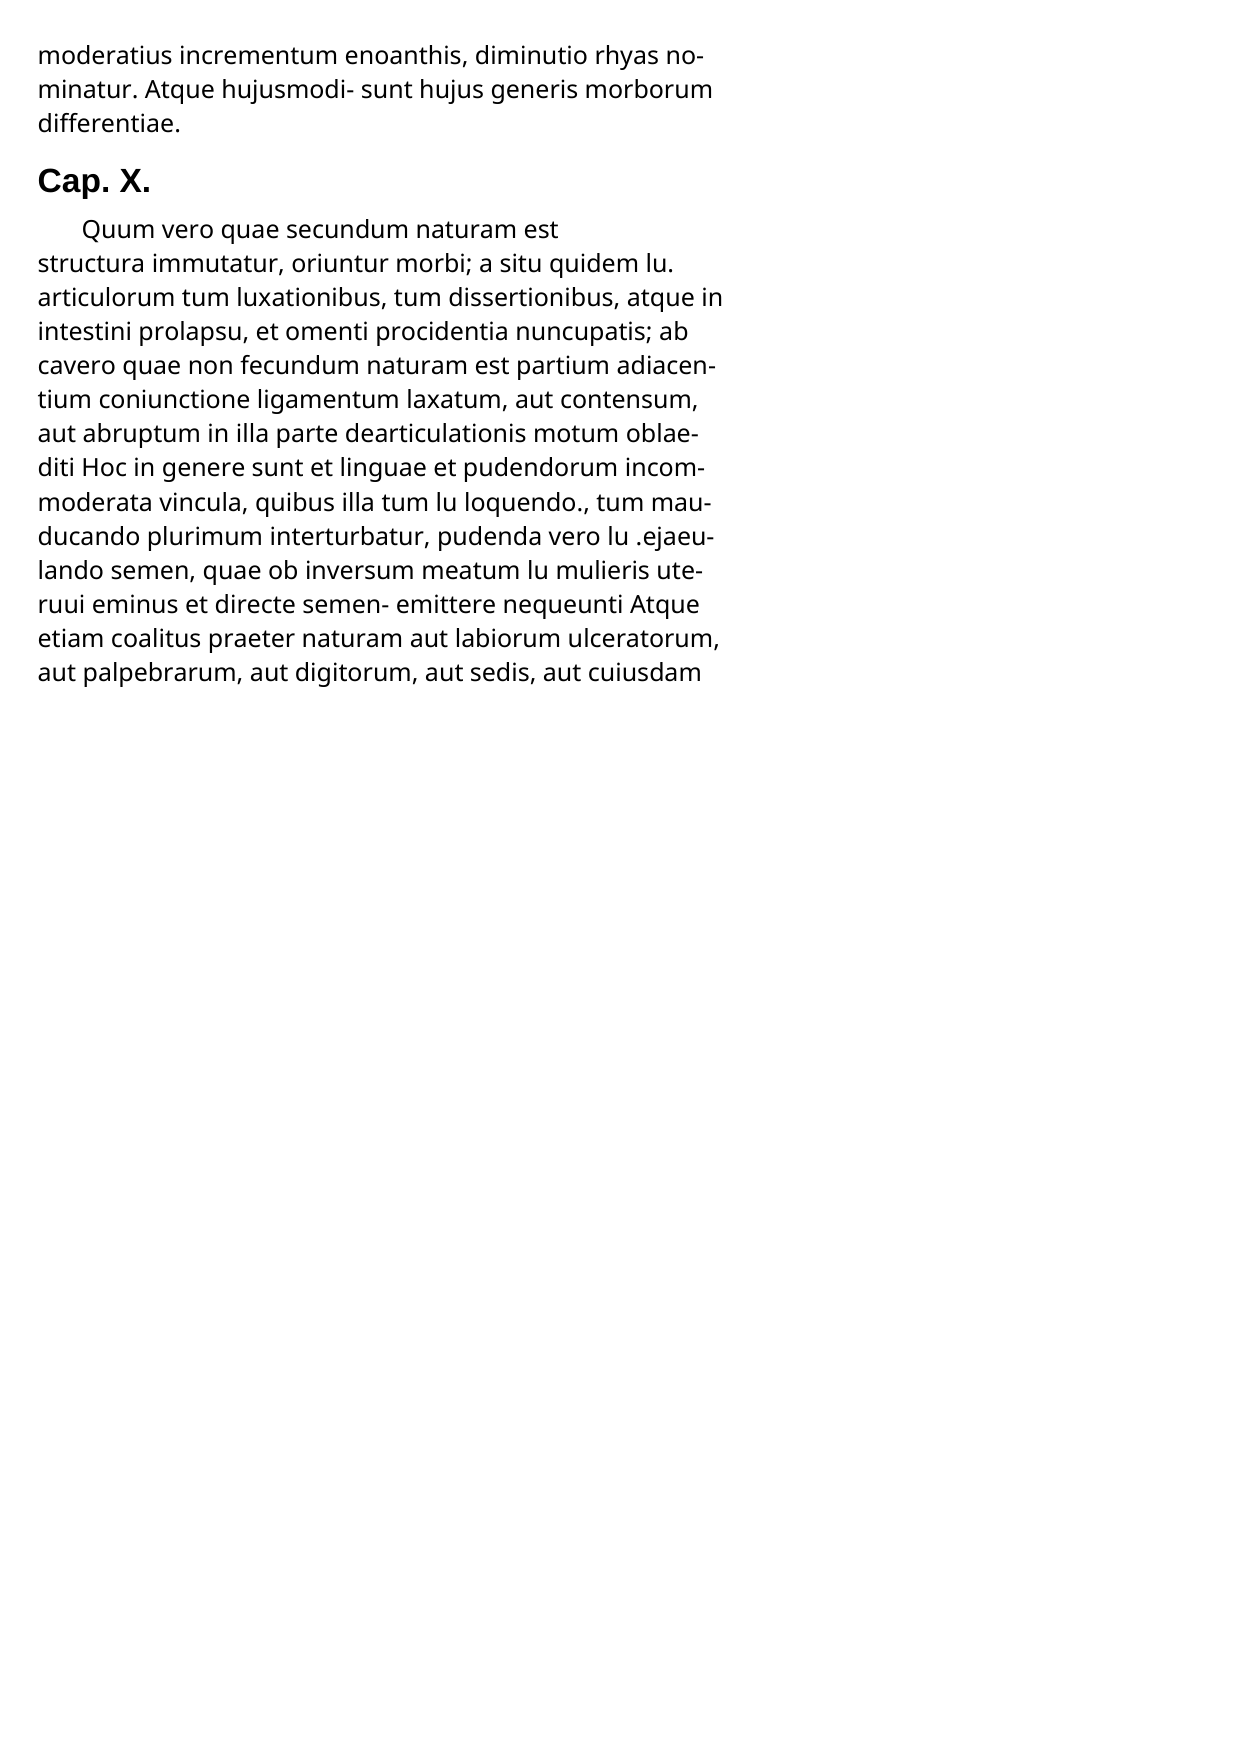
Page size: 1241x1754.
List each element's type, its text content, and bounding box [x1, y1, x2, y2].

subtitle Cap. X. [37, 161, 1203, 199]
text moderatius incrementum enoanthis, diminutio rhyas no- minatur. Atque hujusmodi- sunt hujus generis morborum differentiae. [37, 37, 1203, 140]
text Quum vero quae secundum naturam est structura immutatur, oriuntur morbi; a situ quidem lu. articulorum tum luxationibus, tum dissertionibus, atque in intestini prolapsu, et omenti procidentia nuncupatis; ab cavero quae non fecundum naturam est partium adiacen- tium coniunctione ligamentum laxatum, aut contensum, aut abruptum in illa parte dearticulationis motum oblae- diti Hoc in genere sunt et linguae et pudendorum incom- moderata vincula, quibus illa tum lu loquendo., tum mau- ducando plurimum interturbatur, pudenda vero lu .ejaeu- lando semen, quae ob inversum meatum lu mulieris ute- ruui eminus et directe semen- emittere nequeunti Atque etiam coalitus praeter naturam aut labiorum ulceratorum, aut palpebrarum, aut digitorum, aut sedis, aut cuiusdam [37, 212, 1203, 688]
